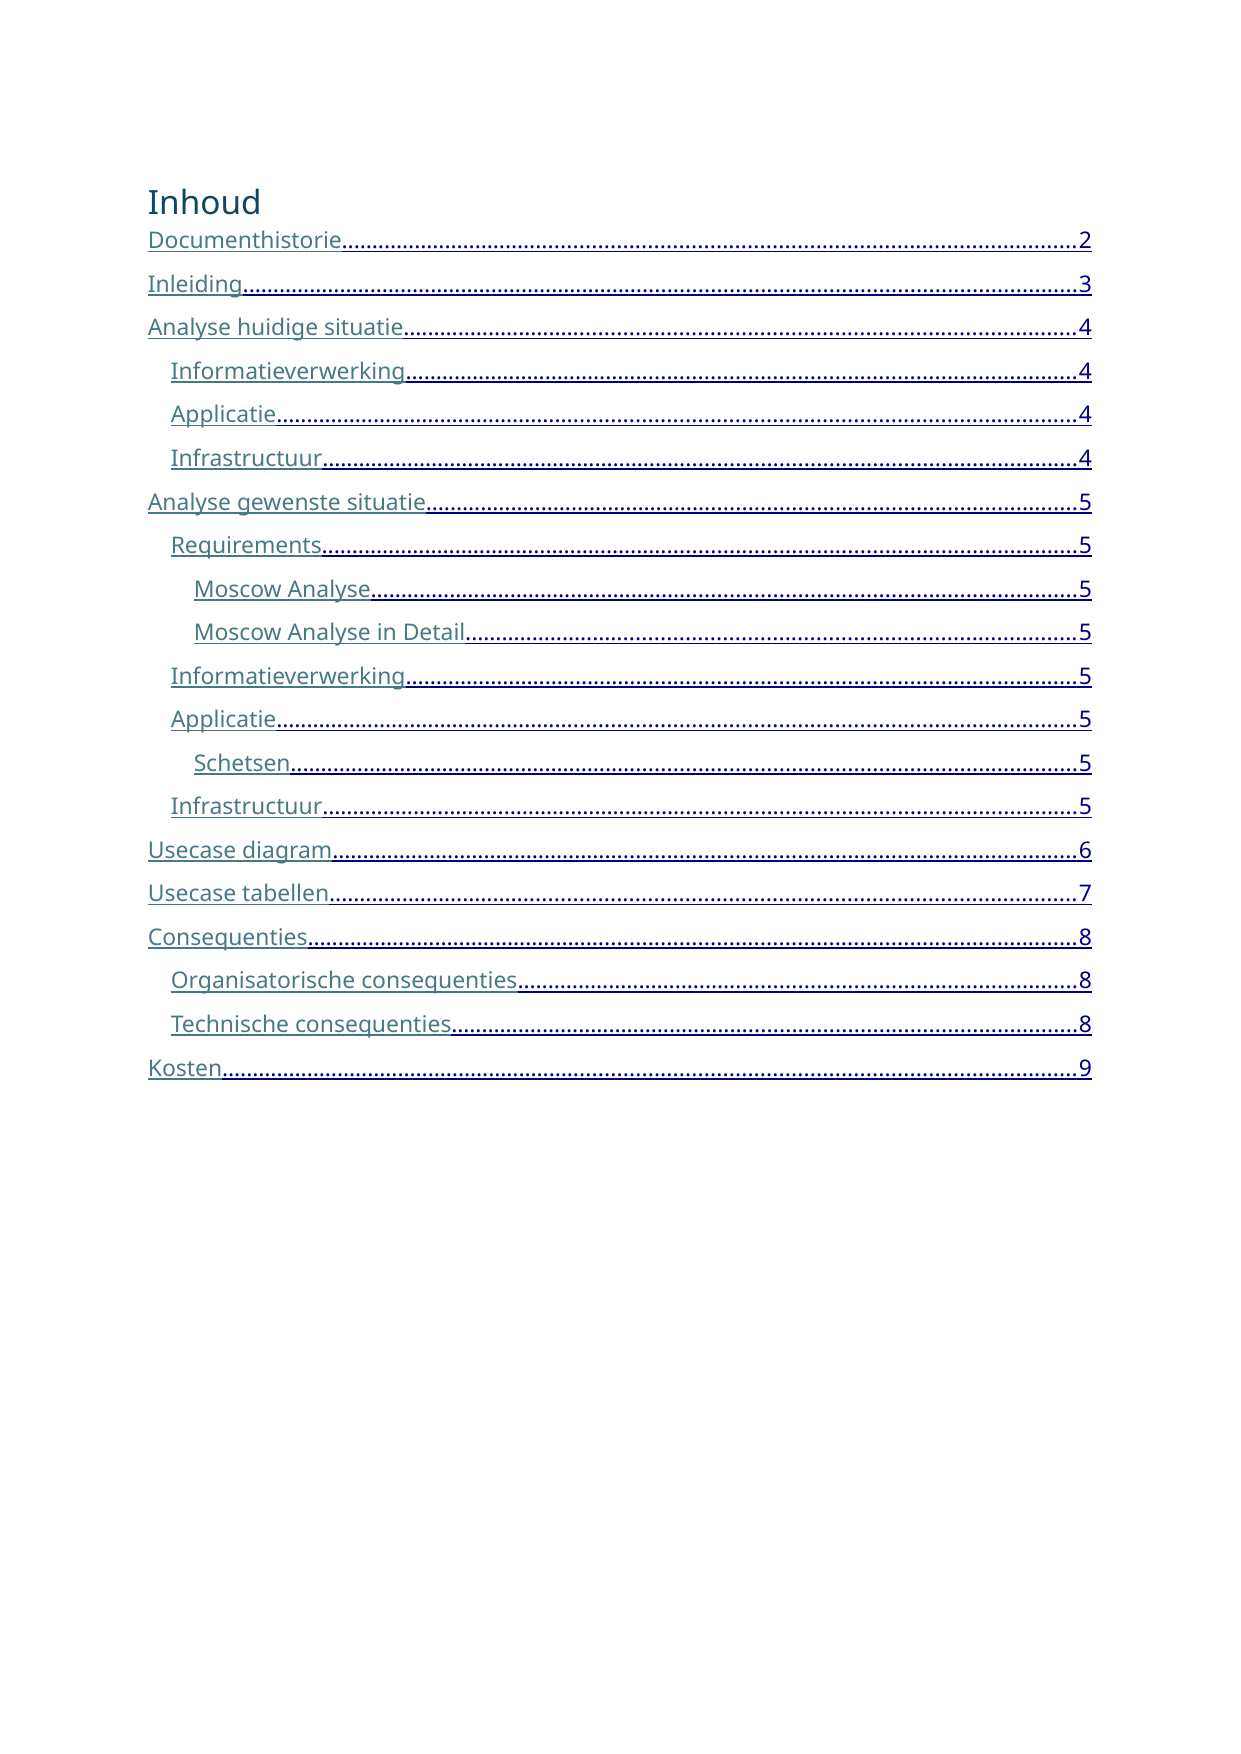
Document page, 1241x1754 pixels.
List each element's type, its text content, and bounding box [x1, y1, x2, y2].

text Technische consequenties 8 [171, 1008, 1093, 1039]
text Inhoud [148, 179, 1093, 224]
text Usecase tabellen 7 [148, 877, 1093, 909]
text Requirements 5 [171, 529, 1093, 560]
text Moscow Analyse in Detail 5 [193, 616, 1093, 647]
text Schetsen 5 [193, 747, 1093, 778]
text Analyse huidige situatie 4 [148, 311, 1093, 343]
text Usecase diagram 6 [148, 834, 1093, 865]
text Infrastructuur 4 [171, 442, 1093, 473]
text Applicatie 5 [171, 703, 1093, 734]
text Informatieverwerking 5 [171, 660, 1093, 691]
text Organisatorische consequenties 8 [171, 964, 1093, 996]
text Inleiding 3 [148, 268, 1093, 299]
text Moscow Analyse 5 [193, 573, 1093, 604]
text Infrastructuur 5 [171, 790, 1093, 822]
text Applicatie 4 [171, 398, 1093, 430]
text Documenthistorie 2 [148, 224, 1093, 256]
text Analyse gewenste situatie 5 [148, 486, 1093, 517]
text Informatieverwerking 4 [171, 355, 1093, 386]
text Kosten 9 [148, 1052, 1093, 1083]
text Consequenties 8 [148, 921, 1093, 952]
